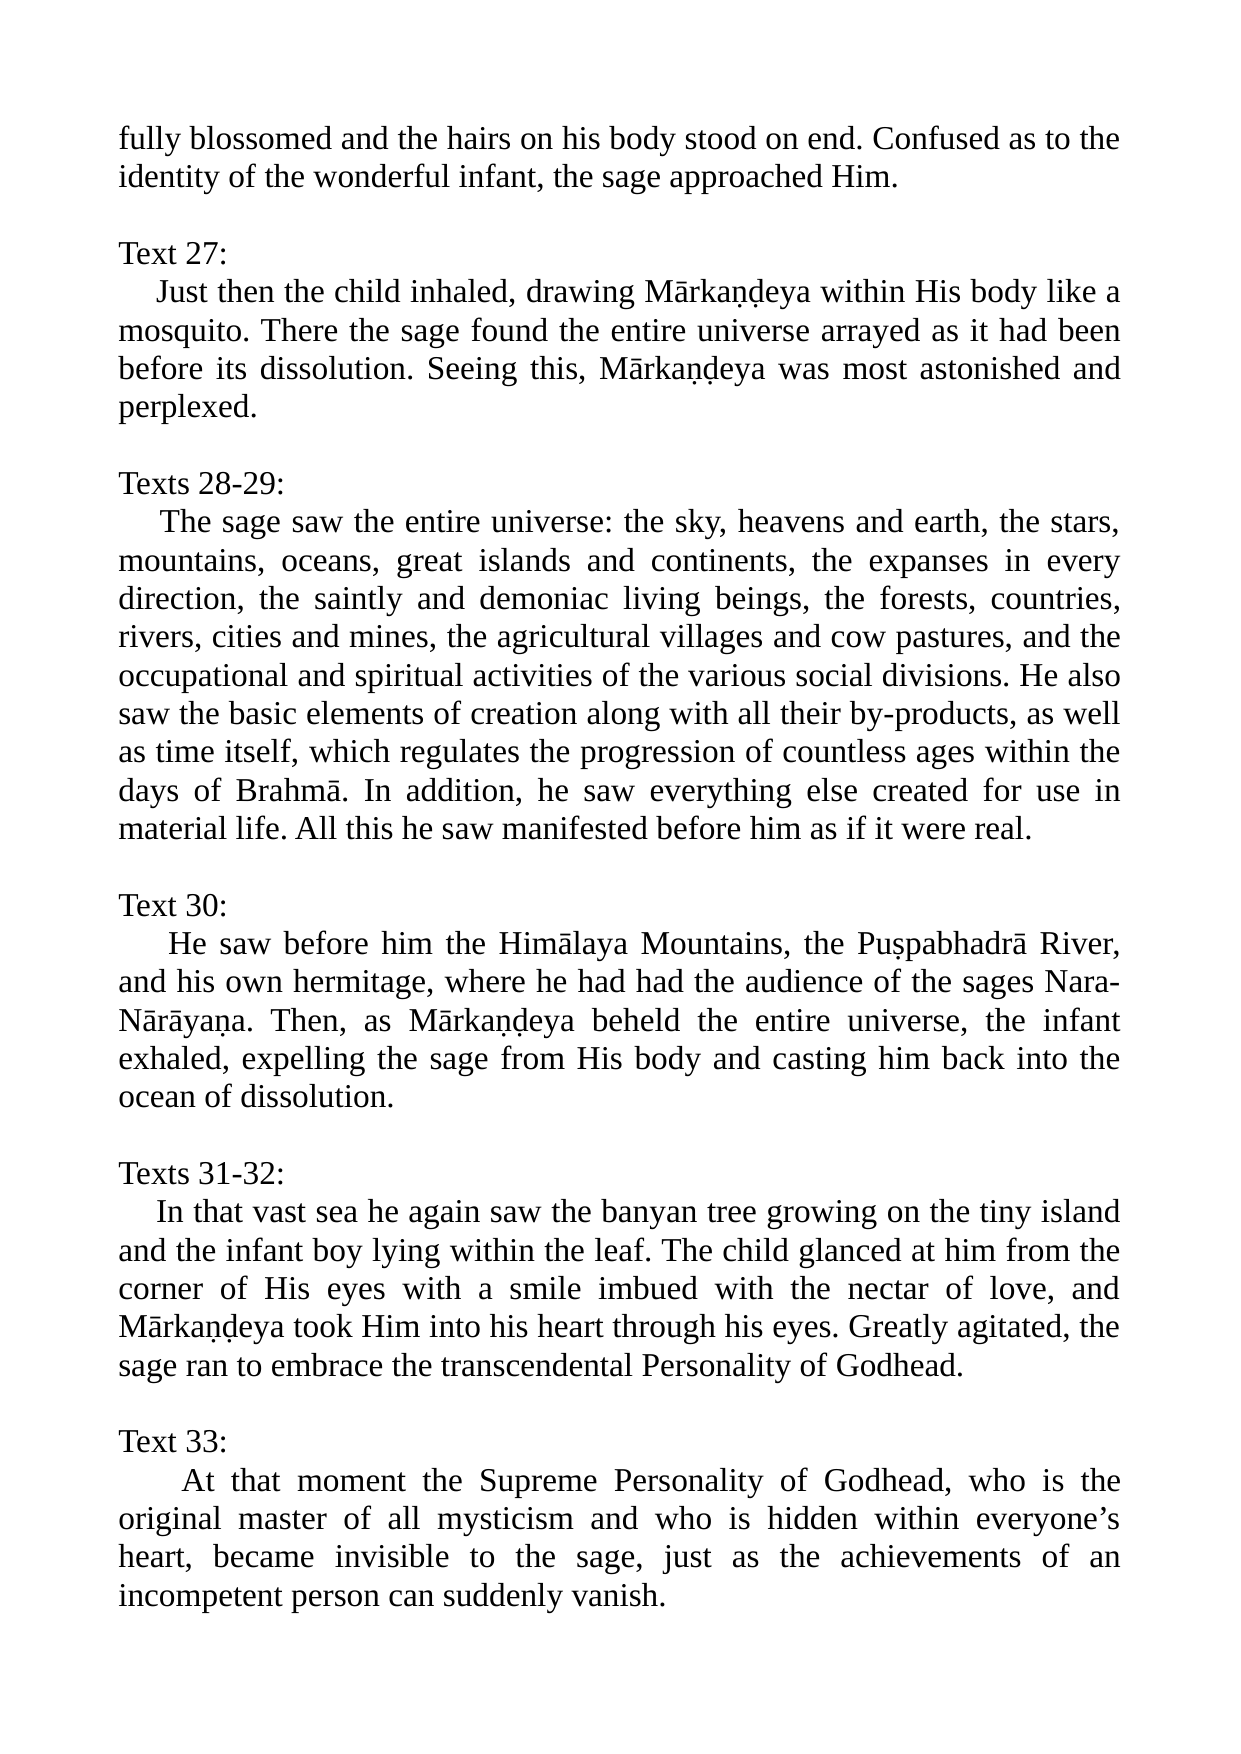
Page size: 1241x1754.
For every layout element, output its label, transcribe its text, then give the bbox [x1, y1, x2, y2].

text Just then the child inhaled, drawing Mārkaṇḍeya within His body like a mosquito. There the sage found the entire universe arrayed as it had been before its dissolution. Seeing this, Mārkaṇḍeya was most astonished and perplexed. [118, 271, 1122, 425]
text fully blossomed and the hairs on his body stood on end. Confused as to the identity of the wonderful infant, the sage approached Him. [118, 118, 1122, 195]
text Texts 31-32: [118, 1153, 1122, 1191]
text Text 30: [118, 885, 1122, 923]
text Text 33: [118, 1421, 1122, 1460]
text He saw before him the Himālaya Mountains, the Puṣpabhadrā River, and his own hermitage, where he had had the audience of the sages Nara-Nārāyaṇa. Then, as Mārkaṇḍeya beheld the entire universe, the infant exhaled, expelling the sage from His body and casting him back into the ocean of dissolution. [118, 923, 1122, 1115]
text In that vast sea he again saw the banyan tree growing on the tiny island and the infant boy lying within the leaf. The child glanced at him from the corner of His eyes with a smile imbued with the nectar of love, and Mārkaṇḍeya took Him into his heart through his eyes. Greatly agitated, the sage ran to embrace the transcendental Personality of Godhead. [118, 1191, 1122, 1383]
text At that moment the Supreme Personality of Godhead, who is the original master of all mysticism and who is hidden within everyone’s heart, became invisible to the sage, just as the achievements of an incompetent person can suddenly vanish. [118, 1460, 1122, 1613]
text Text 27: [118, 233, 1122, 271]
text The sage saw the entire universe: the sky, heavens and earth, the stars, mountains, oceans, great islands and continents, the expanses in every direction, the saintly and demoniac living beings, the forests, countries, rivers, cities and mines, the agricultural villages and cow pastures, and the occupational and spiritual activities of the various social divisions. He also saw the basic elements of creation along with all their by-products, as well as time itself, which regulates the progression of countless ages within the days of Brahmā. In addition, he saw everything else created for use in material life. All this he saw manifested before him as if it were real. [118, 501, 1122, 846]
text Texts 28-29: [118, 463, 1122, 501]
